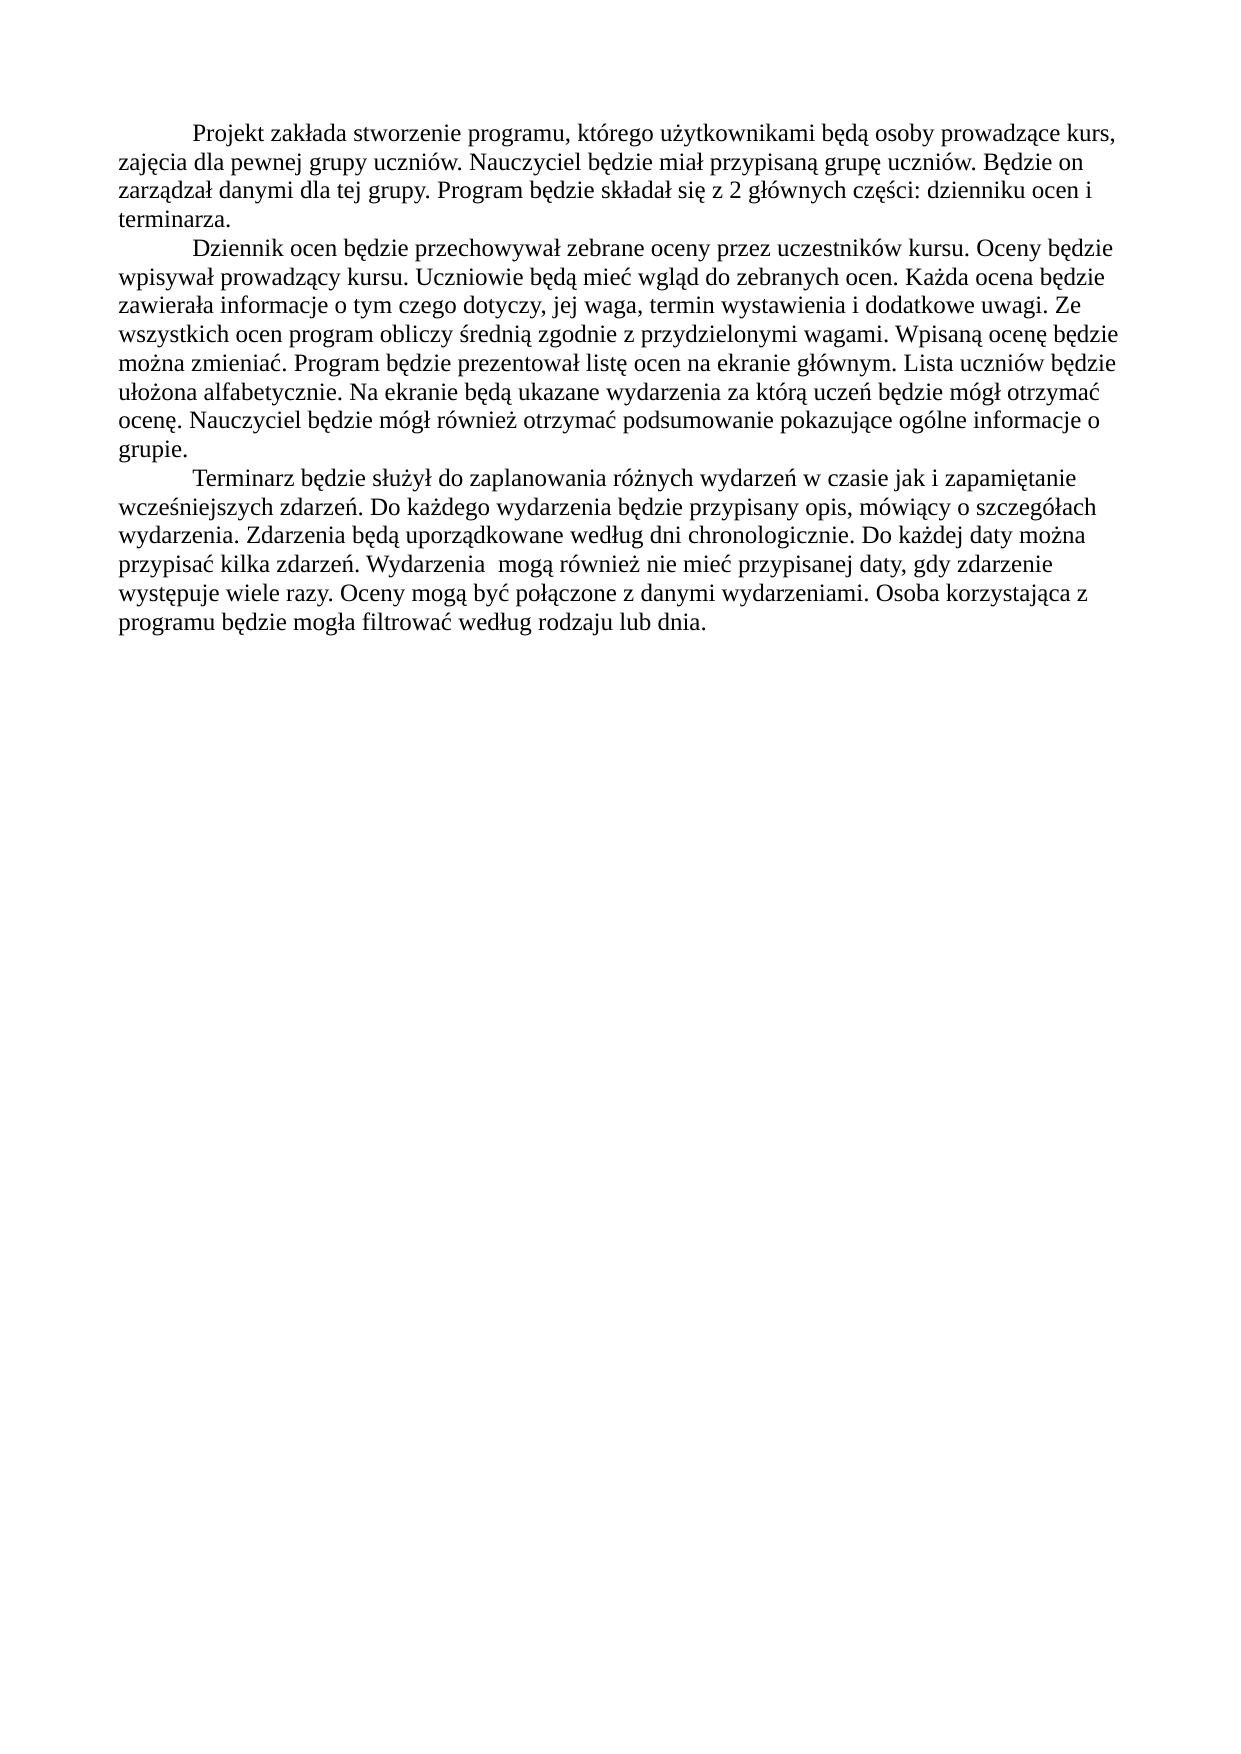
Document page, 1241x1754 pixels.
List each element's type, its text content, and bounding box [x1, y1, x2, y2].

text Terminarz będzie służył do zaplanowania różnych wydarzeń w czasie jak i zapamiętanie wcześniejszych zdarzeń. Do każdego wydarzenia będzie przypisany opis, mówiący o szczegółach wydarzenia. Zdarzenia będą uporządkowane według dni chronologicznie. Do każdej daty można przypisać kilka zdarzeń. Wydarzenia mogą również nie mieć przypisanej daty, gdy zdarzenie występuje wiele razy. Oceny mogą być połączone z danymi wydarzeniami. Osoba korzystająca z programu będzie mogła filtrować według rodzaju lub dnia. [118, 463, 1122, 636]
text Dziennik ocen będzie przechowywał zebrane oceny przez uczestników kursu. Oceny będzie wpisywał prowadzący kursu. Uczniowie będą mieć wgląd do zebranych ocen. Każda ocena będzie zawierała informacje o tym czego dotyczy, jej waga, termin wystawienia i dodatkowe uwagi. Ze wszystkich ocen program obliczy średnią zgodnie z przydzielonymi wagami. Wpisaną ocenę będzie można zmieniać. Program będzie prezentował listę ocen na ekranie głównym. Lista uczniów będzie ułożona alfabetycznie. Na ekranie będą ukazane wydarzenia za którą uczeń będzie mógł otrzymać ocenę. Nauczyciel będzie mógł również otrzymać podsumowanie pokazujące ogólne informacje o grupie. [118, 233, 1122, 463]
text Projekt zakłada stworzenie programu, którego użytkownikami będą osoby prowadzące kurs, zajęcia dla pewnej grupy uczniów. Nauczyciel będzie miał przypisaną grupę uczniów. Będzie on zarządzał danymi dla tej grupy. Program będzie składał się z 2 głównych części: dzienniku ocen i terminarza. [118, 118, 1122, 233]
